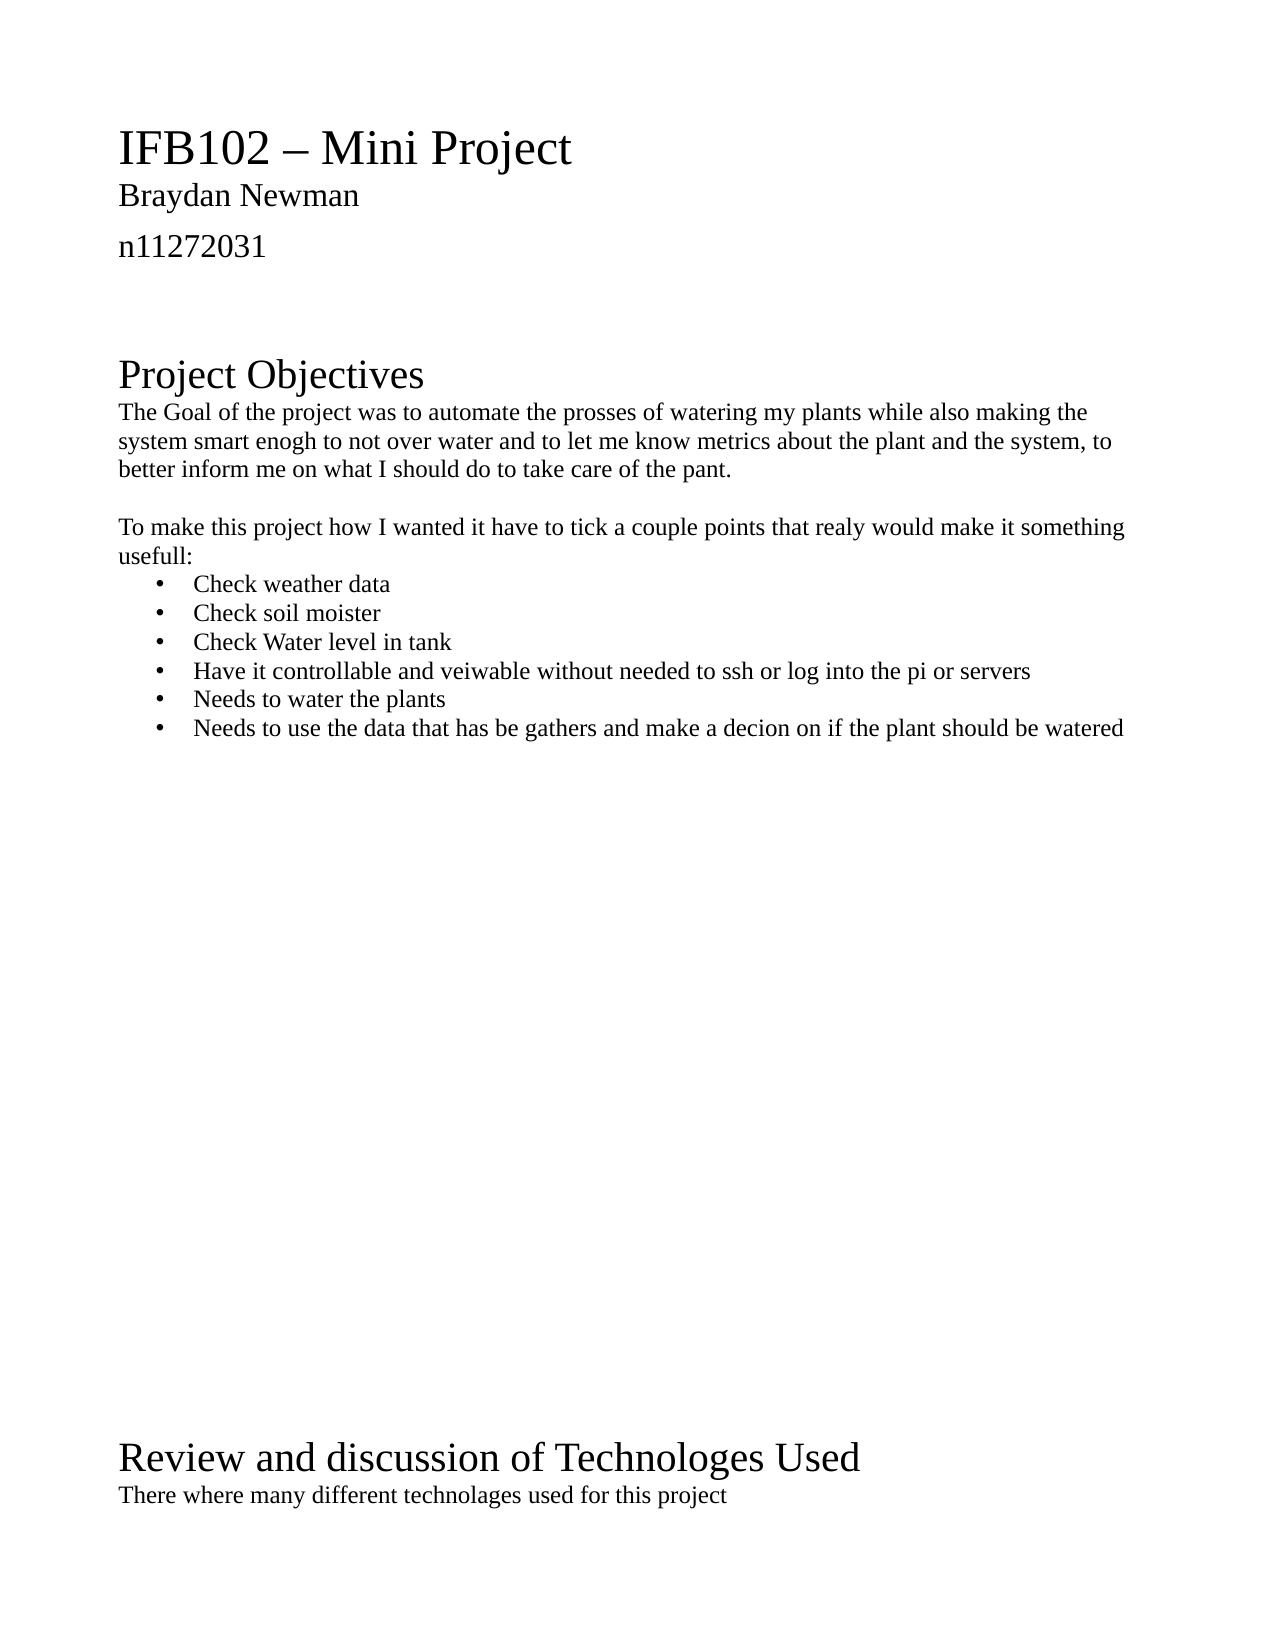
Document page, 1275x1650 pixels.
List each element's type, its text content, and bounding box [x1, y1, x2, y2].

text Braydan Newman [118, 176, 1157, 214]
text To make this project how I wanted it have to tick a couple points that realy would make it something usefull: [118, 512, 1157, 569]
text Project Objectives [118, 349, 1157, 397]
list Check Water level in tank [156, 627, 1157, 656]
list Needs to water the plants [156, 684, 1157, 713]
text There where many different technolages used for this project [118, 1480, 1157, 1509]
text The Goal of the project was to automate the prosses of watering my plants while also making the system smart enogh to not over water and to let me know metrics about the plant and the system, to better inform me on what I should do to take care of the pant. [118, 397, 1157, 483]
list Needs to use the data that has be gathers and make a decion on if the plant should be watered [156, 713, 1157, 742]
subtitle n11272031 [118, 226, 1157, 265]
text IFB102 – Mini Project [118, 118, 1157, 176]
text Review and discussion of Technologes Used [118, 1432, 1157, 1480]
list Check weather data [156, 569, 1157, 598]
list Check soil moister [156, 598, 1157, 627]
list Have it controllable and veiwable without needed to ssh or log into the pi or servers [156, 656, 1157, 684]
